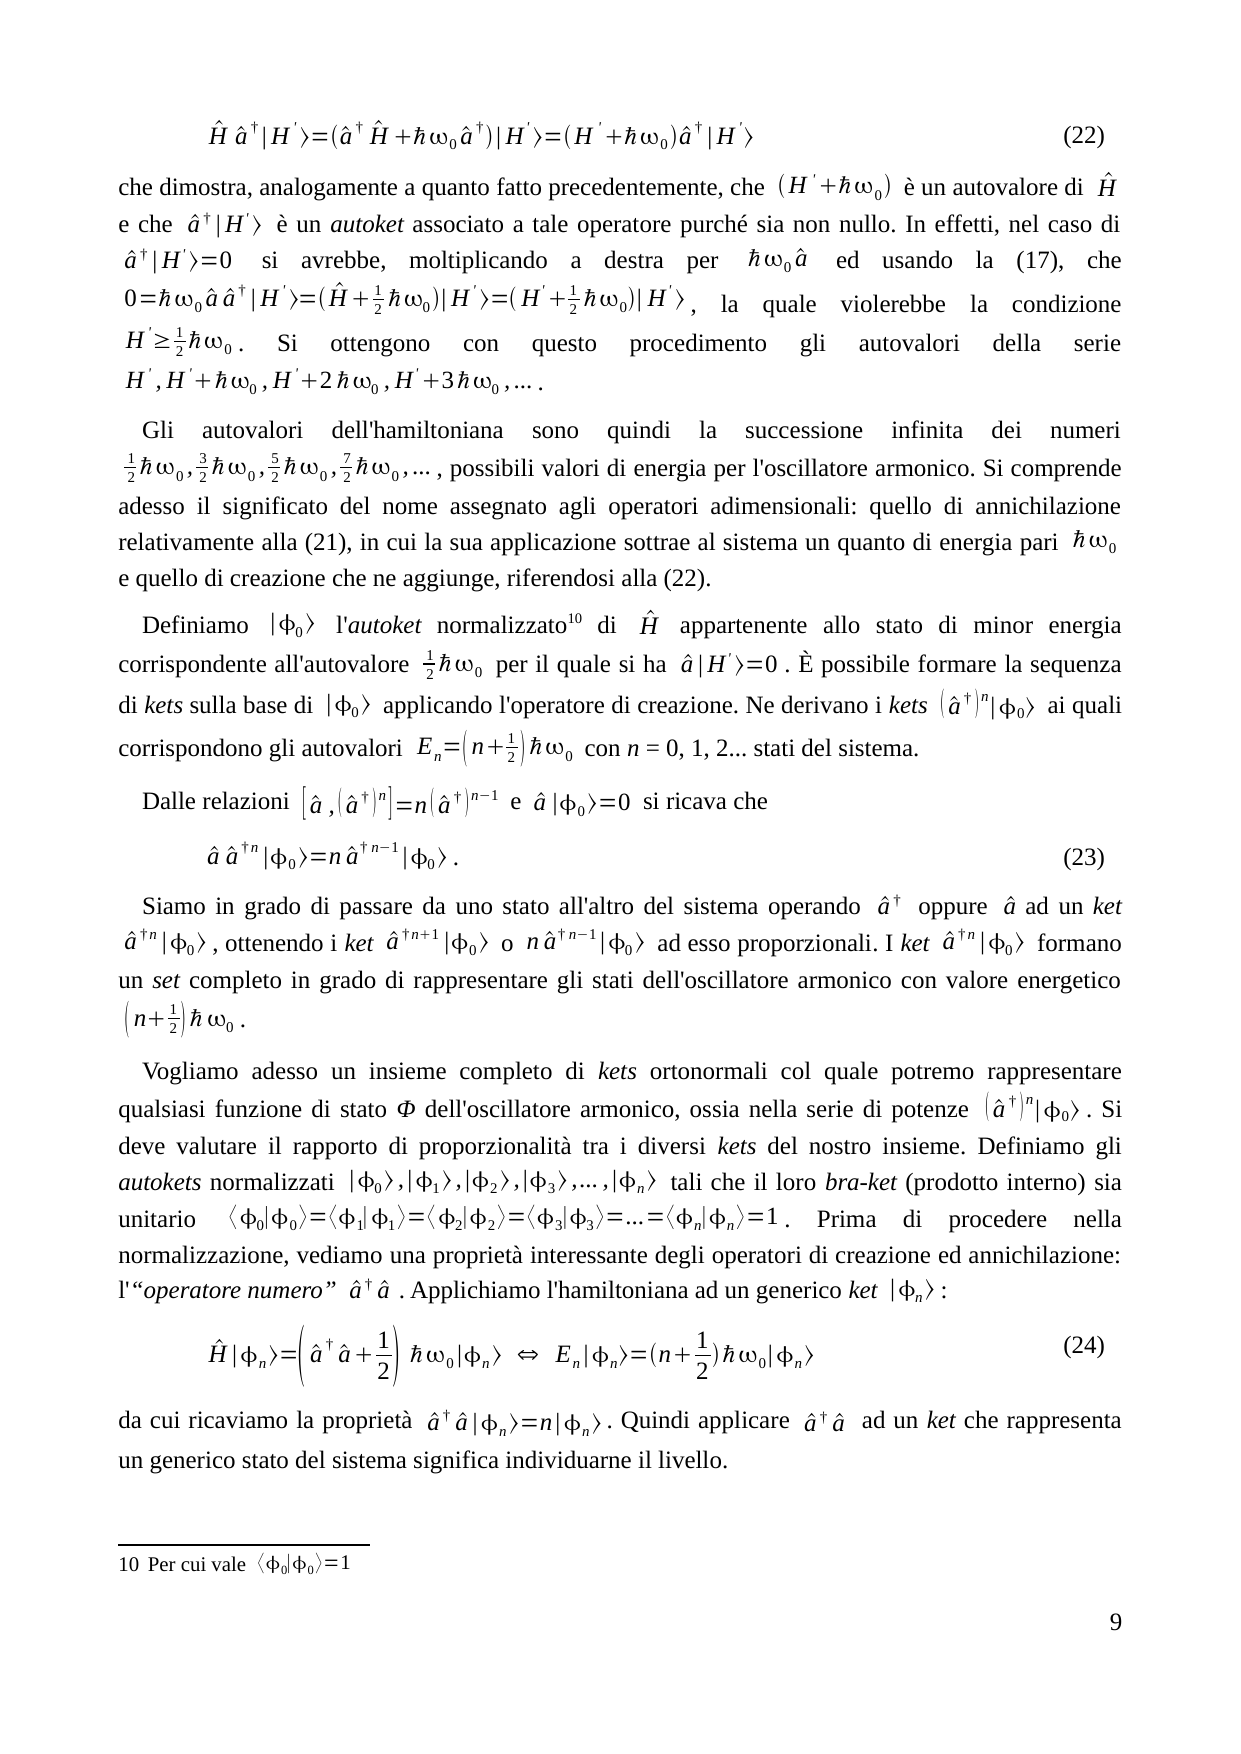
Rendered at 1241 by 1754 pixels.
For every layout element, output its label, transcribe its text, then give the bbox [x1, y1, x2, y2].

text che dimostra, analogamente a quanto fatto precedentemente, che è un autovalore di e che è un autoket associato a tale operatore purché sia non nullo. In effetti, nel caso di si avrebbe, moltiplicando a destra per ed usando la (17), che , la quale violerebbe la condizione . Si ottengono con questo procedimento gli autovalori della serie . [118, 171, 1122, 398]
text Definiamo l'autoket normalizzato di appartenente allo stato di minor energia corrispondente all'autovalore per il quale si ha . È possibile formare la sequenza di kets sulla base di applicando l'operatore di creazione. Ne derivano i kets ai quali corrispondono gli autovalori con n = 0, 1, 2... stati del sistema. [118, 609, 1122, 767]
text (24) [177, 1323, 1122, 1388]
text Vogliamo adesso un insieme completo di kets ortonormali col quale potremo rappresentare qualsiasi funzione di stato Φ dell'oscillatore armonico, ossia nella serie di potenze . Si deve valutare il rapporto di proporzionalità tra i diversi kets del nostro insieme. Definiamo gli autokets normalizzati tali che il loro bra-ket (prodotto interno) sia unitario . Prima di procedere nella normalizzazione, vediamo una proprietà interessante degli operatori di creazione ed annichilazione: l'“operatore numero” . Applichiamo l'hamiltoniana ad un generico ket : [118, 1056, 1122, 1306]
text (22) [177, 118, 1122, 153]
text da cui ricaviamo la proprietà . Quindi applicare ad un ket che rappresenta un generico stato del sistema significa individuarne il livello. [118, 1406, 1122, 1474]
text Dalle relazioni e si ricava che [118, 785, 1122, 821]
text Siamo in grado di passare da uno stato all'altro del sistema operando oppure ad un ket , ottenendo i ket o ad esso proporzionali. I ket formano un set completo in grado di rappresentare gli stati dell'oscillatore armonico con valore energetico . [118, 891, 1122, 1039]
text Per cui vale [118, 1551, 1122, 1577]
text Gli autovalori dell'hamiltoniana sono quindi la successione infinita dei numeri , possibili valori di energia per l'oscillatore armonico. Si comprende adesso il significato del nome assegnato agli operatori adimensionali: quello di annichilazione relativamente alla (21), in cui la sua applicazione sottrae al sistema un quanto di energia pari e quello di creazione che ne aggiunge, riferendosi alla (22). [118, 415, 1122, 591]
text . (23) [177, 838, 1122, 873]
